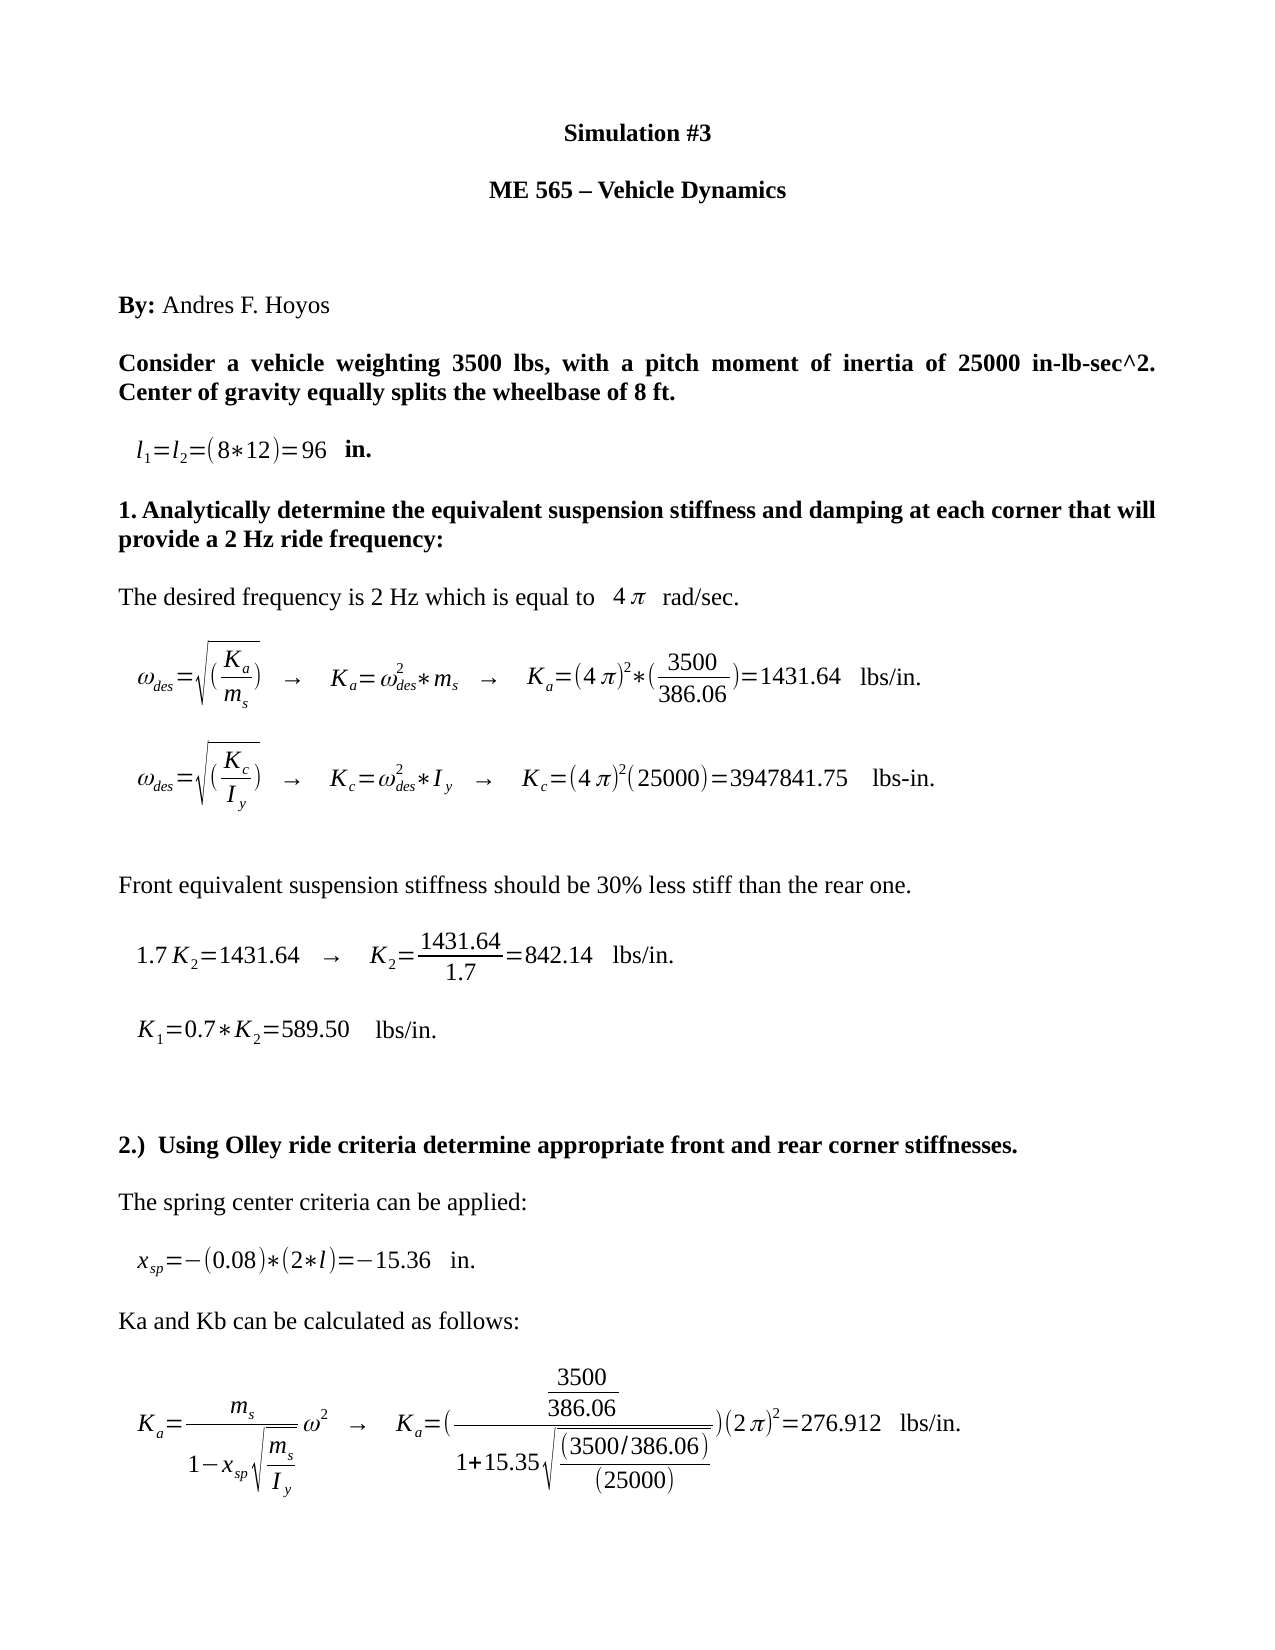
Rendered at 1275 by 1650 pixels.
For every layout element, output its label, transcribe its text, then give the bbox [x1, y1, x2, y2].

text The spring center criteria can be applied: [118, 1187, 1157, 1216]
text 1. Analytically determine the equivalent suspension stiffness and damping at each corner that will provide a 2 Hz ride frequency: [118, 496, 1157, 553]
text in. [118, 1245, 1157, 1277]
text lbs/in. [118, 1015, 1157, 1047]
text The desired frequency is 2 Hz which is equal torad/sec. [118, 582, 1157, 611]
text → → lbs/in. [118, 639, 1157, 711]
text → lbs/in. [118, 927, 1157, 986]
text Ka and Kb can be calculated as follows: [118, 1306, 1157, 1335]
text → lbs/in. [118, 1364, 1157, 1498]
text Simulation #3 [118, 118, 1157, 147]
text By: Andres F. Hoyos [118, 291, 1157, 319]
text Consider a vehicle weighting 3500 lbs, with a pitch moment of inertia of 25000 in-lb-sec^2. Center of gravity equally splits the wheelbase of 8 ft. [118, 348, 1157, 406]
text ME 565 – Vehicle Dynamics [118, 176, 1157, 204]
text Front equivalent suspension stiffness should be 30% less stiff than the rear one. [118, 870, 1157, 898]
text → → lbs-in. [118, 740, 1157, 812]
title 2.) Using Olley ride criteria determine appropriate front and rear corner stiffnesses. [118, 1130, 1157, 1159]
text in. [118, 434, 1157, 467]
